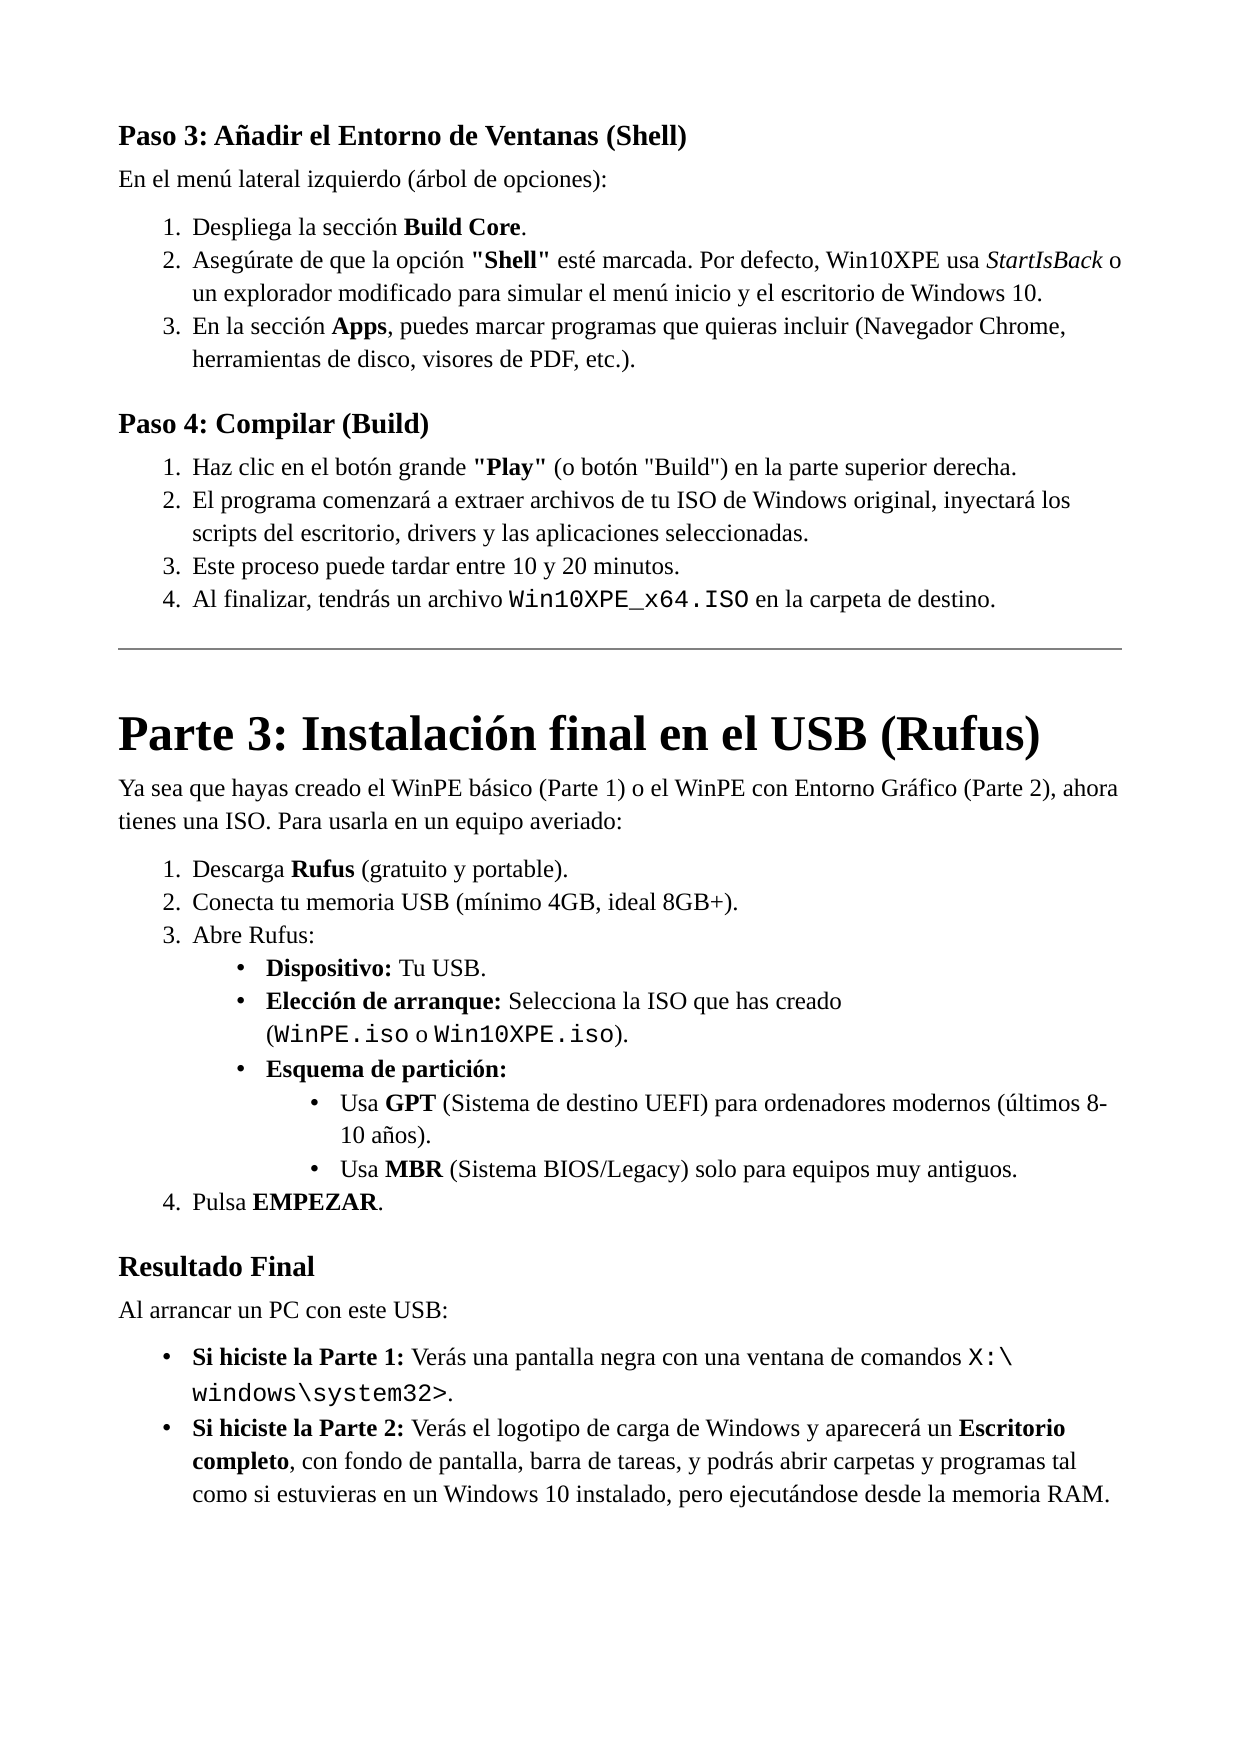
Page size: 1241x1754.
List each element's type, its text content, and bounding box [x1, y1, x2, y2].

text En el menú lateral izquierdo (árbol de opciones): [118, 164, 1122, 193]
list Si hiciste la Parte 1: Verás una pantalla negra con una ventana de comandos X:\windows\system32>. [162, 1342, 1122, 1408]
list Asegúrate de que la opción "Shell" esté marcada. Por defecto, Win10XPE usa StartIsBack o un explorador modificado para simular el menú inicio y el escritorio de Windows 10. [162, 245, 1122, 307]
list Haz clic en el botón grande "Play" (o botón "Build") en la parte superior derecha. [162, 452, 1122, 481]
list Pulsa EMPEZAR. [162, 1187, 1122, 1215]
list Si hiciste la Parte 2: Verás el logotipo de carga de Windows y aparecerá un Escritorio completo, con fondo de pantalla, barra de tareas, y podrás abrir carpetas y programas tal como si estuvieras en un Windows 10 instalado, pero ejecutándose desde la memoria RAM. [162, 1413, 1122, 1508]
text Al arrancar un PC con este USB: [118, 1295, 1122, 1324]
list Usa GPT (Sistema de destino UEFI) para ordenadores modernos (últimos 8-10 años). [310, 1088, 1122, 1149]
list Descarga Rufus (gratuito y portable). [162, 854, 1122, 883]
list Este proceso puede tardar entre 10 y 20 minutos. [162, 551, 1122, 580]
list Dispositivo: Tu USB. [236, 953, 1122, 982]
list Usa MBR (Sistema BIOS/Legacy) solo para equipos muy antiguos. [310, 1154, 1122, 1182]
text Ya sea que hayas creado el WinPE básico (Parte 1) o el WinPE con Entorno Gráfico (Parte 2), ahora tienes una ISO. Para usarla en un equipo averiado: [118, 773, 1122, 835]
list Al finalizar, tendrás un archivo Win10XPE_x64.ISO en la carpeta de destino. [162, 584, 1122, 615]
subtitle Parte 3: Instalación final en el USB (Rufus) [118, 703, 1122, 761]
list El programa comenzará a extraer archivos de tu ISO de Windows original, inyectará los scripts del escritorio, drivers y las aplicaciones seleccionadas. [162, 485, 1122, 547]
list En la sección Apps, puedes marcar programas que quieras incluir (Navegador Chrome, herramientas de disco, visores de PDF, etc.). [162, 311, 1122, 373]
subtitle Paso 4: Compilar (Build) [118, 406, 1122, 439]
list Elección de arranque: Selecciona la ISO que has creado (WinPE.iso o Win10XPE.iso). [236, 986, 1122, 1050]
subtitle Paso 3: Añadir el Entorno de Ventanas (Shell) [118, 118, 1122, 152]
list Conecta tu memoria USB (mínimo 4GB, ideal 8GB+). [162, 887, 1122, 916]
list Abre Rufus: [162, 920, 1122, 949]
subtitle Resultado Final [118, 1249, 1122, 1282]
list Esquema de partición: [236, 1054, 1122, 1083]
list Despliega la sección Build Core. [162, 212, 1122, 241]
